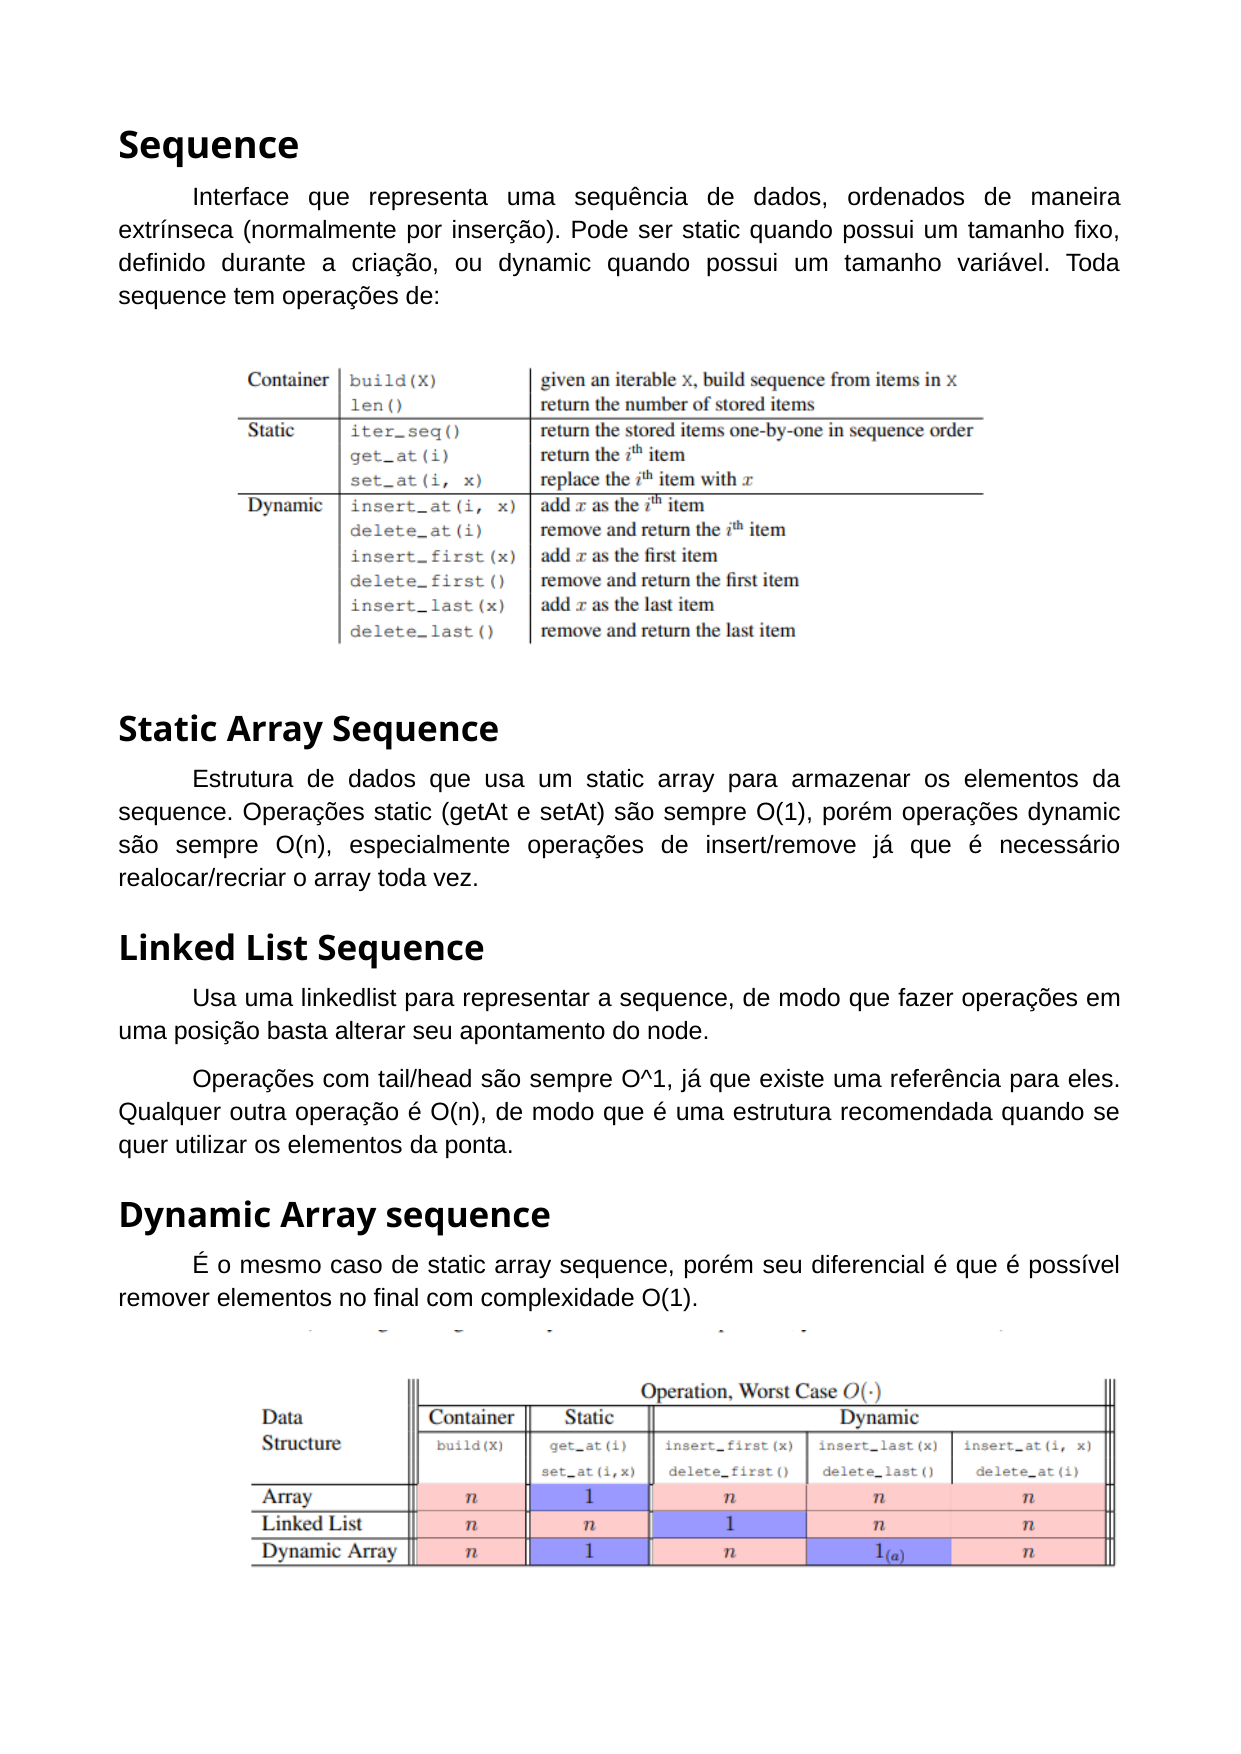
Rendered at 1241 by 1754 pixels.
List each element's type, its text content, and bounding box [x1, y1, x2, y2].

text Operações com tail/head são sempre O^1, já que existe uma referência para eles. Qualquer outra operação é O(n), de modo que é uma estrutura recomendada quando se quer utilizar os elementos da ponta. [118, 1064, 1122, 1158]
subtitle Dynamic Array sequence [118, 1190, 1122, 1238]
text É o mesmo caso de static array sequence, porém seu diferencial é que é possível remover elementos no final com complexidade O(1). [118, 1250, 1122, 1312]
subtitle Static Array Sequence [118, 703, 1122, 751]
text Estrutura de dados que usa um static array para armazenar os elementos da sequence. Operações static (getAt e setAt) são sempre O(1), porém operações dynamic são sempre O(n), especialmente operações de insert/remove já que é necessário realocar/recriar o array toda vez. [118, 764, 1122, 892]
text Interface que representa uma sequência de dados, ordenados de maneira extrínseca (normalmente por inserção). Pode ser static quando possui um tamanho fixo, definido durante a criação, ou dynamic quando possui um tamanho variável. Toda sequence tem operações de: [118, 182, 1122, 310]
subtitle Sequence [118, 118, 1122, 170]
subtitle Linked List Sequence [118, 923, 1122, 971]
picture [193, 1330, 1160, 1596]
picture [193, 328, 1074, 673]
text Usa uma linkedlist para representar a sequence, de modo que fazer operações em uma posição basta alterar seu apontamento do node. [118, 983, 1122, 1045]
